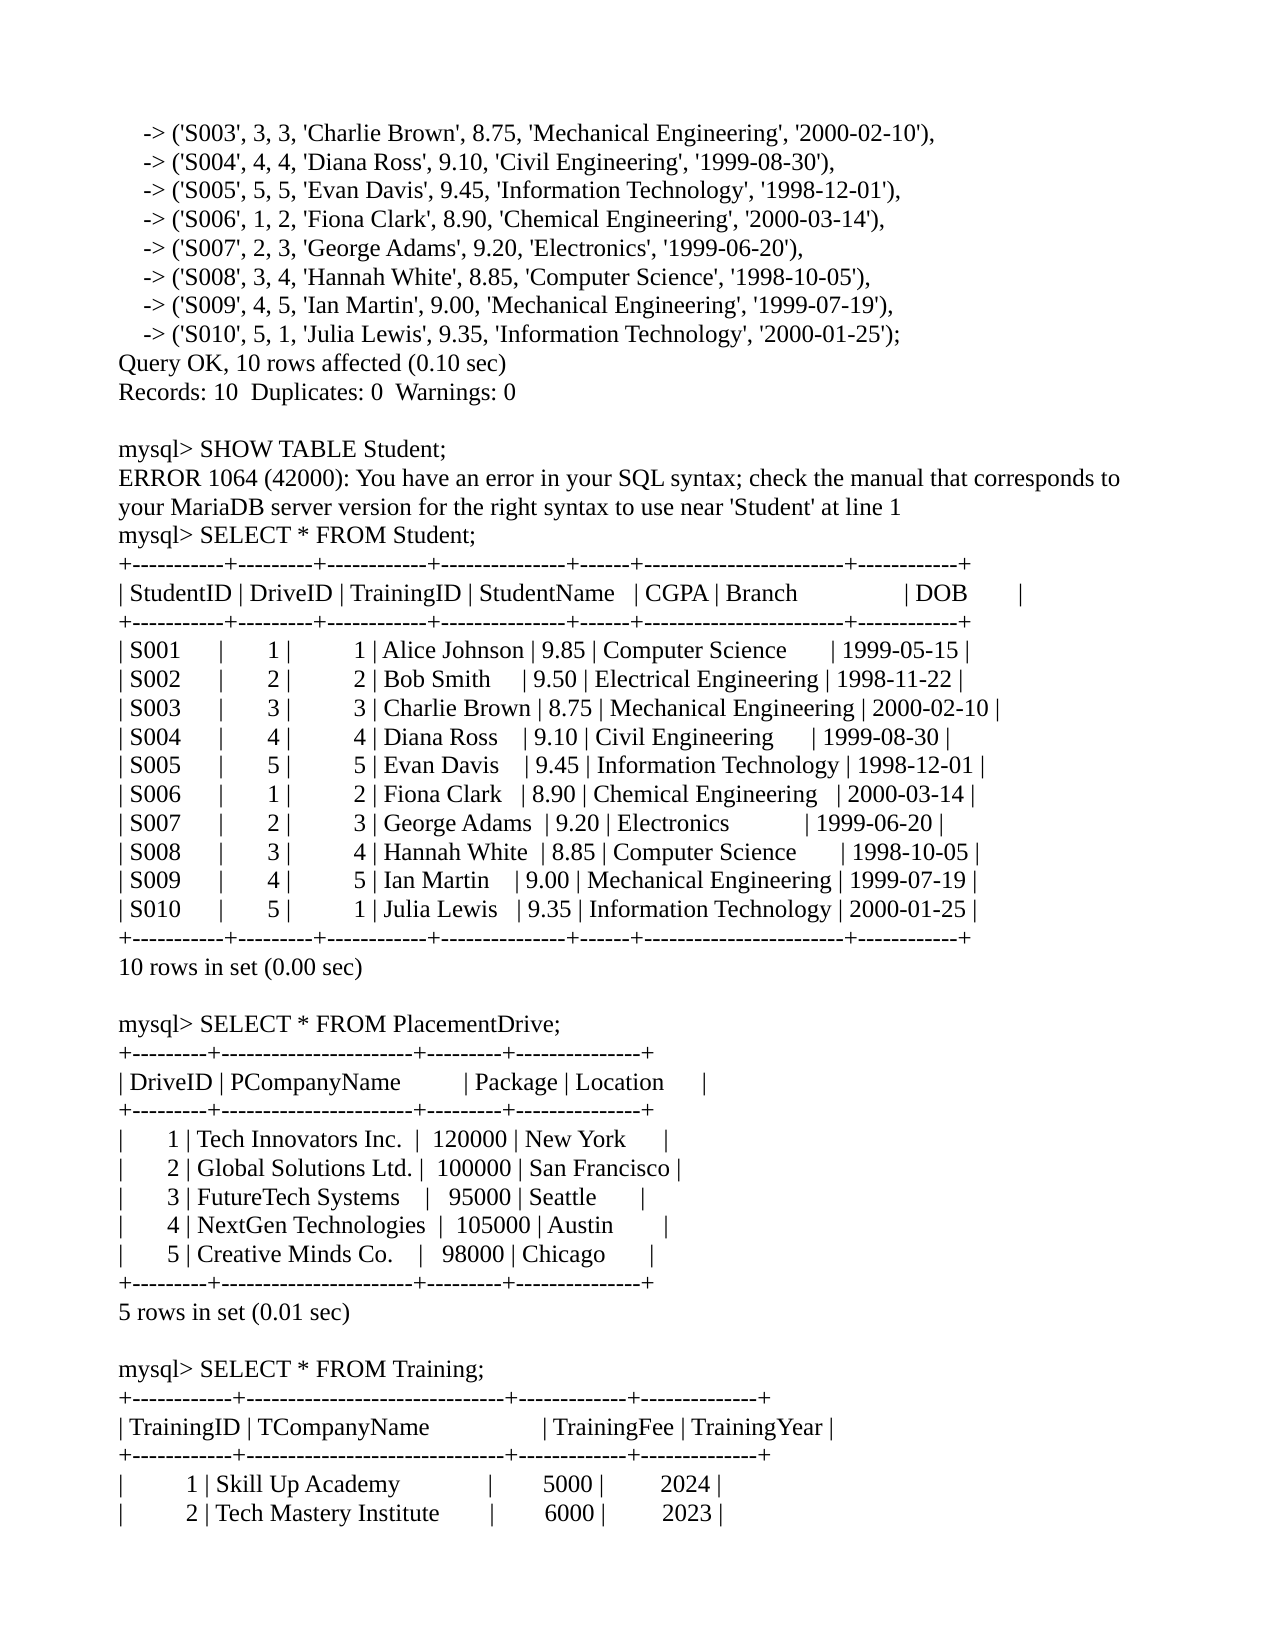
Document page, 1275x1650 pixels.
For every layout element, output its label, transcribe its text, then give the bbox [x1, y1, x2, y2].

text | S002 | 2 | 2 | Bob Smith | 9.50 | Electrical Engineering | 1998-11-22 | [118, 664, 1157, 693]
text | 4 | NextGen Technologies | 105000 | Austin | [118, 1211, 1157, 1239]
text +------------+-------------------------------+-------------+--------------+ [118, 1441, 1157, 1469]
text | 2 | Global Solutions Ltd. | 100000 | San Francisco | [118, 1153, 1157, 1182]
text | S003 | 3 | 3 | Charlie Brown | 8.75 | Mechanical Engineering | 2000-02-10 | [118, 693, 1157, 722]
text mysql> SHOW TABLE Student; [118, 434, 1157, 463]
text | 1 | Skill Up Academy | 5000 | 2024 | [118, 1469, 1157, 1498]
text +-----------+---------+------------+---------------+------+------------------------+------------+ [118, 607, 1157, 636]
text | S010 | 5 | 1 | Julia Lewis | 9.35 | Information Technology | 2000-01-25 | [118, 894, 1157, 923]
text 10 rows in set (0.00 sec) [118, 952, 1157, 981]
text +---------+-----------------------+---------+---------------+ [118, 1268, 1157, 1297]
text -> ('S004', 4, 4, 'Diana Ross', 9.10, 'Civil Engineering', '1999-08-30'), [118, 147, 1157, 176]
text mysql> SELECT * FROM Training; [118, 1354, 1157, 1383]
text | 1 | Tech Innovators Inc. | 120000 | New York | [118, 1124, 1157, 1153]
text -> ('S010', 5, 1, 'Julia Lewis', 9.35, 'Information Technology', '2000-01-25'); [118, 319, 1157, 348]
text 5 rows in set (0.01 sec) [118, 1297, 1157, 1326]
text +-----------+---------+------------+---------------+------+------------------------+------------+ [118, 549, 1157, 578]
text -> ('S009', 4, 5, 'Ian Martin', 9.00, 'Mechanical Engineering', '1999-07-19'), [118, 291, 1157, 319]
text | S009 | 4 | 5 | Ian Martin | 9.00 | Mechanical Engineering | 1999-07-19 | [118, 866, 1157, 894]
text ERROR 1064 (42000): You have an error in your SQL syntax; check the manual that corresponds to your MariaDB server version for the right syntax to use near 'Student' at line 1 [118, 463, 1157, 521]
text mysql> SELECT * FROM PlacementDrive; [118, 1009, 1157, 1038]
text -> ('S006', 1, 2, 'Fiona Clark', 8.90, 'Chemical Engineering', '2000-03-14'), [118, 204, 1157, 233]
text | TrainingID | TCompanyName | TrainingFee | TrainingYear | [118, 1412, 1157, 1441]
text +---------+-----------------------+---------+---------------+ [118, 1096, 1157, 1124]
text | S001 | 1 | 1 | Alice Johnson | 9.85 | Computer Science | 1999-05-15 | [118, 636, 1157, 664]
text | DriveID | PCompanyName | Package | Location | [118, 1067, 1157, 1096]
text | 5 | Creative Minds Co. | 98000 | Chicago | [118, 1239, 1157, 1268]
text | S005 | 5 | 5 | Evan Davis | 9.45 | Information Technology | 1998-12-01 | [118, 751, 1157, 779]
text | 3 | FutureTech Systems | 95000 | Seattle | [118, 1182, 1157, 1211]
text -> ('S008', 3, 4, 'Hannah White', 8.85, 'Computer Science', '1998-10-05'), [118, 262, 1157, 291]
text +---------+-----------------------+---------+---------------+ [118, 1038, 1157, 1067]
text | 2 | Tech Mastery Institute | 6000 | 2023 | [118, 1498, 1157, 1527]
text mysql> SELECT * FROM Student; [118, 521, 1157, 549]
text +------------+-------------------------------+-------------+--------------+ [118, 1383, 1157, 1412]
text -> ('S007', 2, 3, 'George Adams', 9.20, 'Electronics', '1999-06-20'), [118, 233, 1157, 262]
text -> ('S005', 5, 5, 'Evan Davis', 9.45, 'Information Technology', '1998-12-01'), [118, 176, 1157, 204]
text | S007 | 2 | 3 | George Adams | 9.20 | Electronics | 1999-06-20 | [118, 808, 1157, 837]
text +-----------+---------+------------+---------------+------+------------------------+------------+ [118, 923, 1157, 952]
text | S004 | 4 | 4 | Diana Ross | 9.10 | Civil Engineering | 1999-08-30 | [118, 722, 1157, 751]
text Records: 10 Duplicates: 0 Warnings: 0 [118, 377, 1157, 406]
text -> ('S003', 3, 3, 'Charlie Brown', 8.75, 'Mechanical Engineering', '2000-02-10'), [118, 118, 1157, 147]
text | S006 | 1 | 2 | Fiona Clark | 8.90 | Chemical Engineering | 2000-03-14 | [118, 779, 1157, 808]
text Query OK, 10 rows affected (0.10 sec) [118, 348, 1157, 377]
text | StudentID | DriveID | TrainingID | StudentName | CGPA | Branch | DOB | [118, 578, 1157, 607]
text | S008 | 3 | 4 | Hannah White | 8.85 | Computer Science | 1998-10-05 | [118, 837, 1157, 866]
